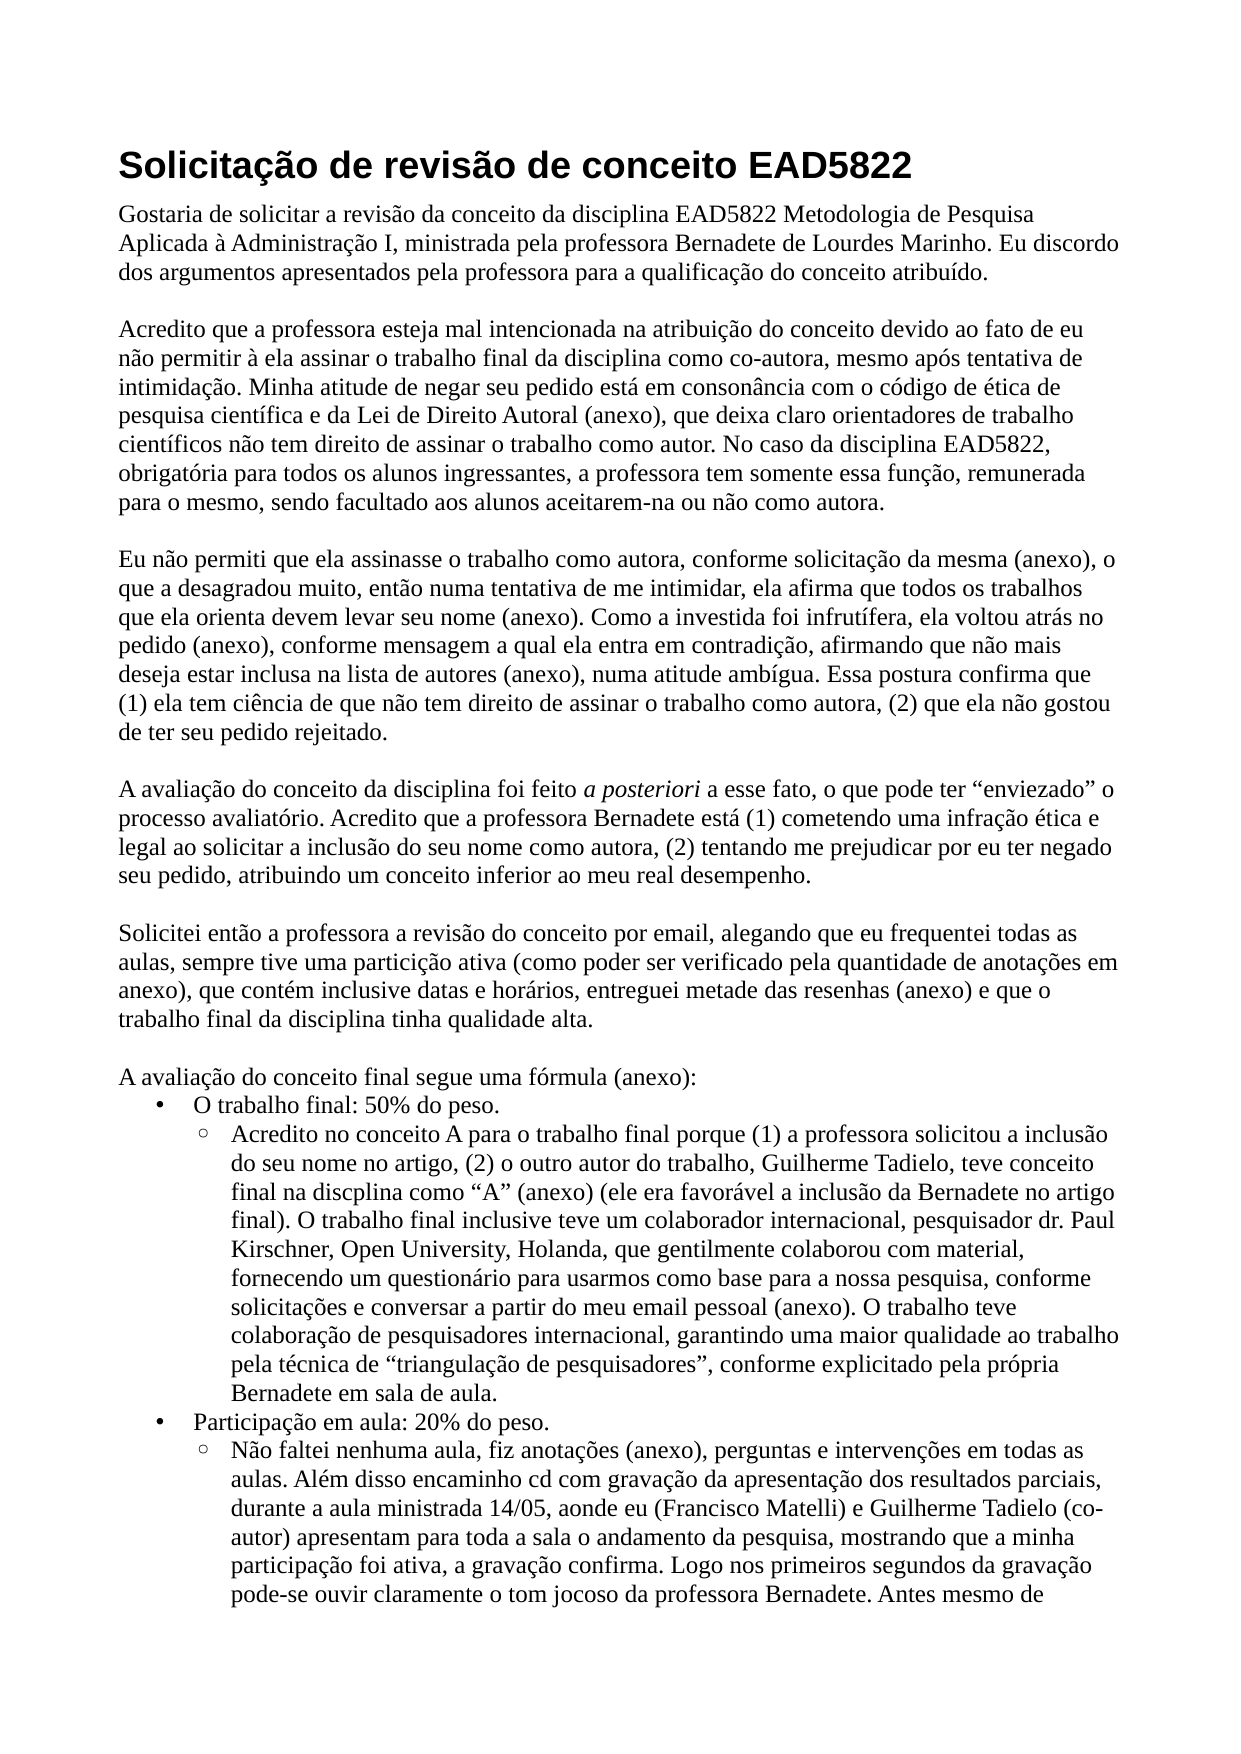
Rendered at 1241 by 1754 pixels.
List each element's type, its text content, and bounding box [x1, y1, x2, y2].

text Solicitei então a professora a revisão do conceito por email, alegando que eu frequentei todas as aulas, sempre tive uma particição ativa (como poder ser verificado pela quantidade de anotações em anexo), que contém inclusive datas e horários, entreguei metade das resenhas (anexo) e que o trabalho final da disciplina tinha qualidade alta. [118, 918, 1122, 1033]
text A avaliação do conceito da disciplina foi feito a posteriori a esse fato, o que pode ter “enviezado” o processo avaliatório. Acredito que a professora Bernadete está (1) cometendo uma infração ética e legal ao solicitar a inclusão do seu nome como autora, (2) tentando me prejudicar por eu ter negado seu pedido, atribuindo um conceito inferior ao meu real desempenho. [118, 774, 1122, 889]
list Não faltei nenhuma aula, fiz anotações (anexo), perguntas e intervenções em todas as aulas. Além disso encaminho cd com gravação da apresentação dos resultados parciais, durante a aula ministrada 14/05, aonde eu (Francisco Matelli) e Guilherme Tadielo (co-autor) apresentam para toda a sala o andamento da pesquisa, mostrando que a minha participação foi ativa, a gravação confirma. Logo nos primeiros segundos da gravação pode-se ouvir claramente o tom jocoso da professora Bernadete. Antes mesmo de [193, 1436, 1122, 1608]
text A avaliação do conceito final segue uma fórmula (anexo): [118, 1062, 1122, 1091]
subtitle Solicitação de revisão de conceito EAD5822 [118, 143, 1122, 187]
list Acredito no conceito A para o trabalho final porque (1) a professora solicitou a inclusão do seu nome no artigo, (2) o outro autor do trabalho, Guilherme Tadielo, teve conceito final na discplina como “A” (anexo) (ele era favorável a inclusão da Bernadete no artigo final). O trabalho final inclusive teve um colaborador internacional, pesquisador dr. Paul Kirschner, Open University, Holanda, que gentilmente colaborou com material, fornecendo um questionário para usarmos como base para a nossa pesquisa, conforme solicitações e conversar a partir do meu email pessoal (anexo). O trabalho teve colaboração de pesquisadores internacional, garantindo uma maior qualidade ao trabalho pela técnica de “triangulação de pesquisadores”, conforme explicitado pela própria Bernadete em sala de aula. [193, 1119, 1122, 1407]
list O trabalho final: 50% do peso. [156, 1091, 1122, 1119]
list Participação em aula: 20% do peso. [156, 1407, 1122, 1436]
text Acredito que a professora esteja mal intencionada na atribuição do conceito devido ao fato de eu não permitir à ela assinar o trabalho final da disciplina como co-autora, mesmo após tentativa de intimidação. Minha atitude de negar seu pedido está em consonância com o código de ética de pesquisa científica e da Lei de Direito Autoral (anexo), que deixa claro orientadores de trabalho científicos não tem direito de assinar o trabalho como autor. No caso da disciplina EAD5822, obrigatória para todos os alunos ingressantes, a professora tem somente essa função, remunerada para o mesmo, sendo facultado aos alunos aceitarem-na ou não como autora. [118, 314, 1122, 516]
text Gostaria de solicitar a revisão da conceito da disciplina EAD5822 Metodologia de Pesquisa Aplicada à Administração I, ministrada pela professora Bernadete de Lourdes Marinho. Eu discordo dos argumentos apresentados pela professora para a qualificação do conceito atribuído. [118, 199, 1122, 286]
text Eu não permiti que ela assinasse o trabalho como autora, conforme solicitação da mesma (anexo), o que a desagradou muito, então numa tentativa de me intimidar, ela afirma que todos os trabalhos que ela orienta devem levar seu nome (anexo). Como a investida foi infrutífera, ela voltou atrás no pedido (anexo), conforme mensagem a qual ela entra em contradição, afirmando que não mais deseja estar inclusa na lista de autores (anexo), numa atitude ambígua. Essa postura confirma que (1) ela tem ciência de que não tem direito de assinar o trabalho como autora, (2) que ela não gostou de ter seu pedido rejeitado. [118, 544, 1122, 746]
